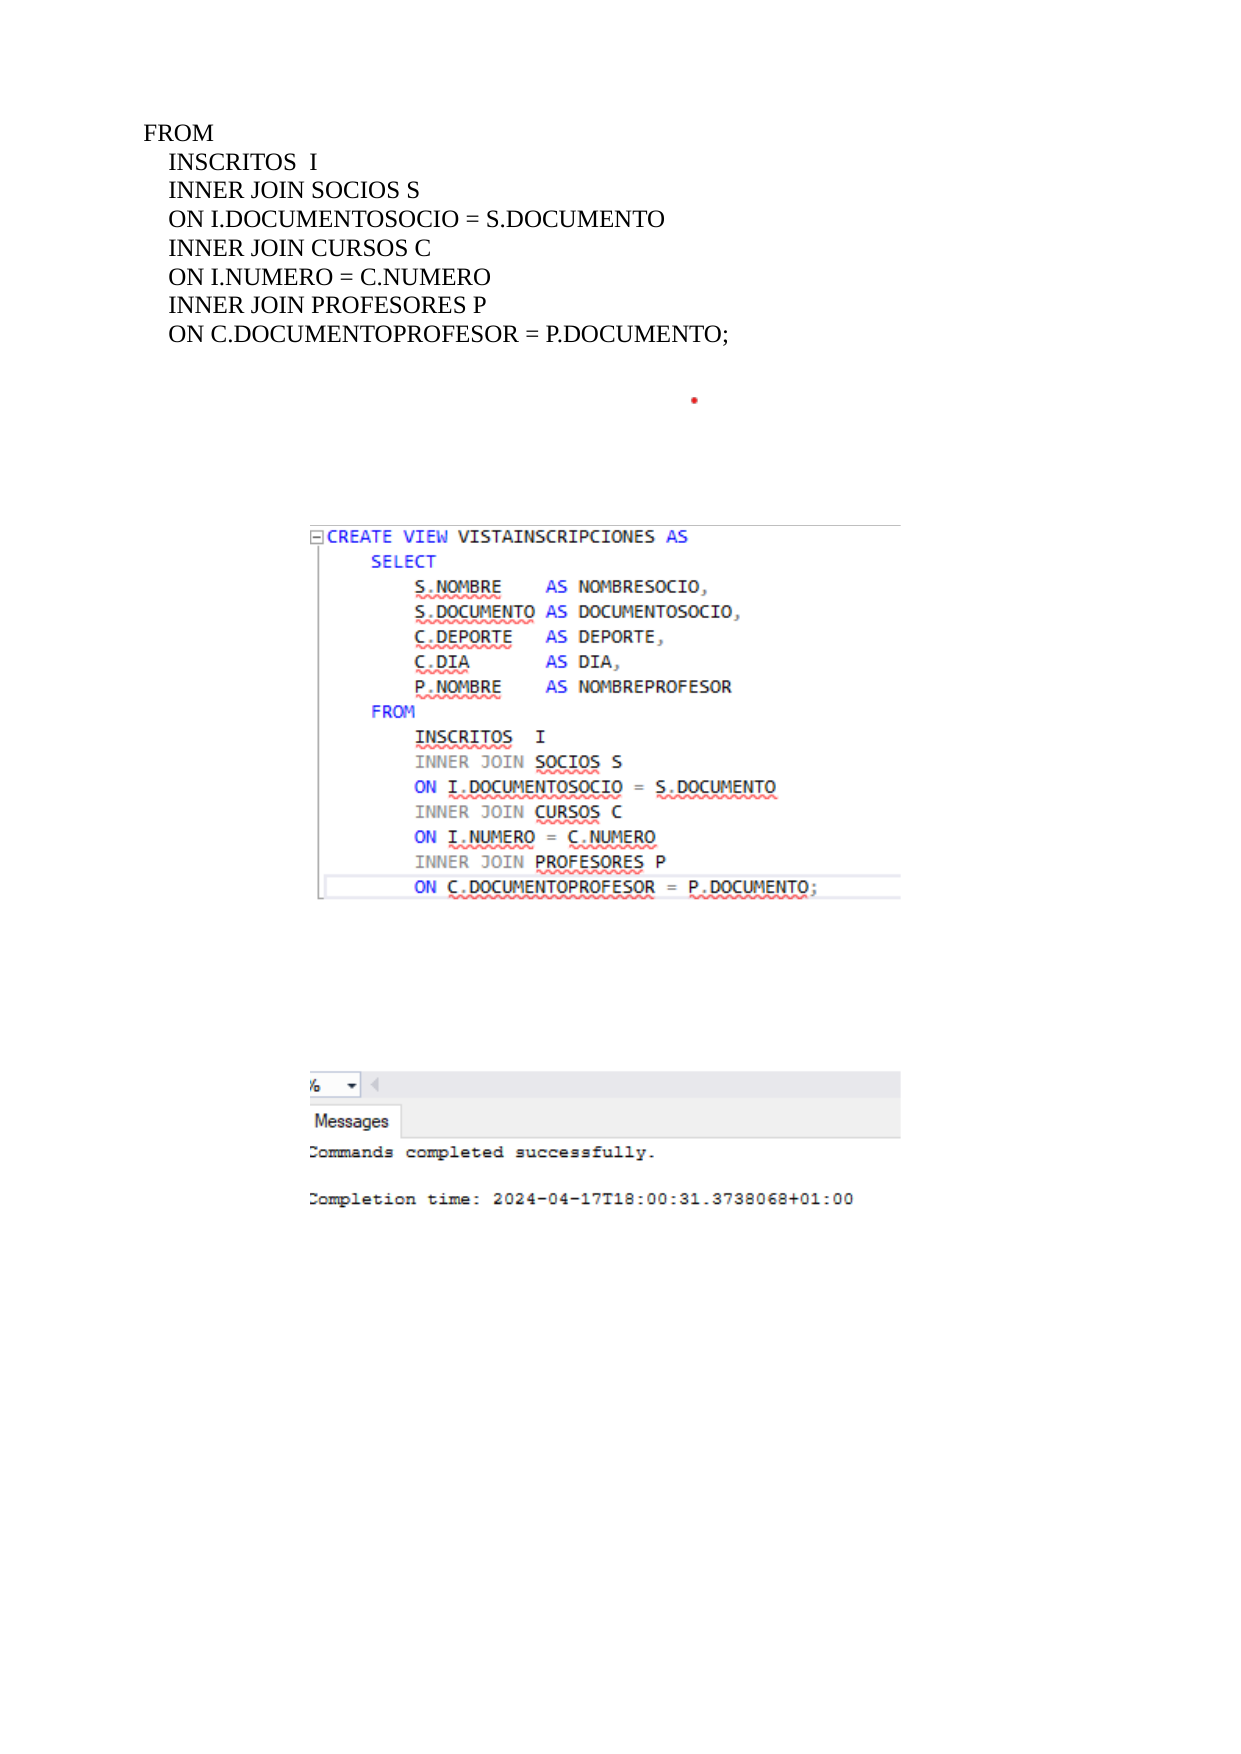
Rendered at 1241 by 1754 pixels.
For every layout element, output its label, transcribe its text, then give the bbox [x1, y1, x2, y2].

text INNER JOIN PROFESORES P [118, 291, 1122, 319]
text INSCRITOS I [118, 147, 1122, 176]
text ON C.DOCUMENTOPROFESOR = P.DOCUMENTO; [118, 319, 1122, 348]
picture [310, 396, 901, 1231]
text ON I.DOCUMENTOSOCIO = S.DOCUMENTO [118, 204, 1122, 233]
text INNER JOIN SOCIOS S [118, 176, 1122, 204]
text ON I.NUMERO = C.NUMERO [118, 262, 1122, 291]
text FROM [118, 118, 1122, 147]
text INNER JOIN CURSOS C [118, 233, 1122, 262]
